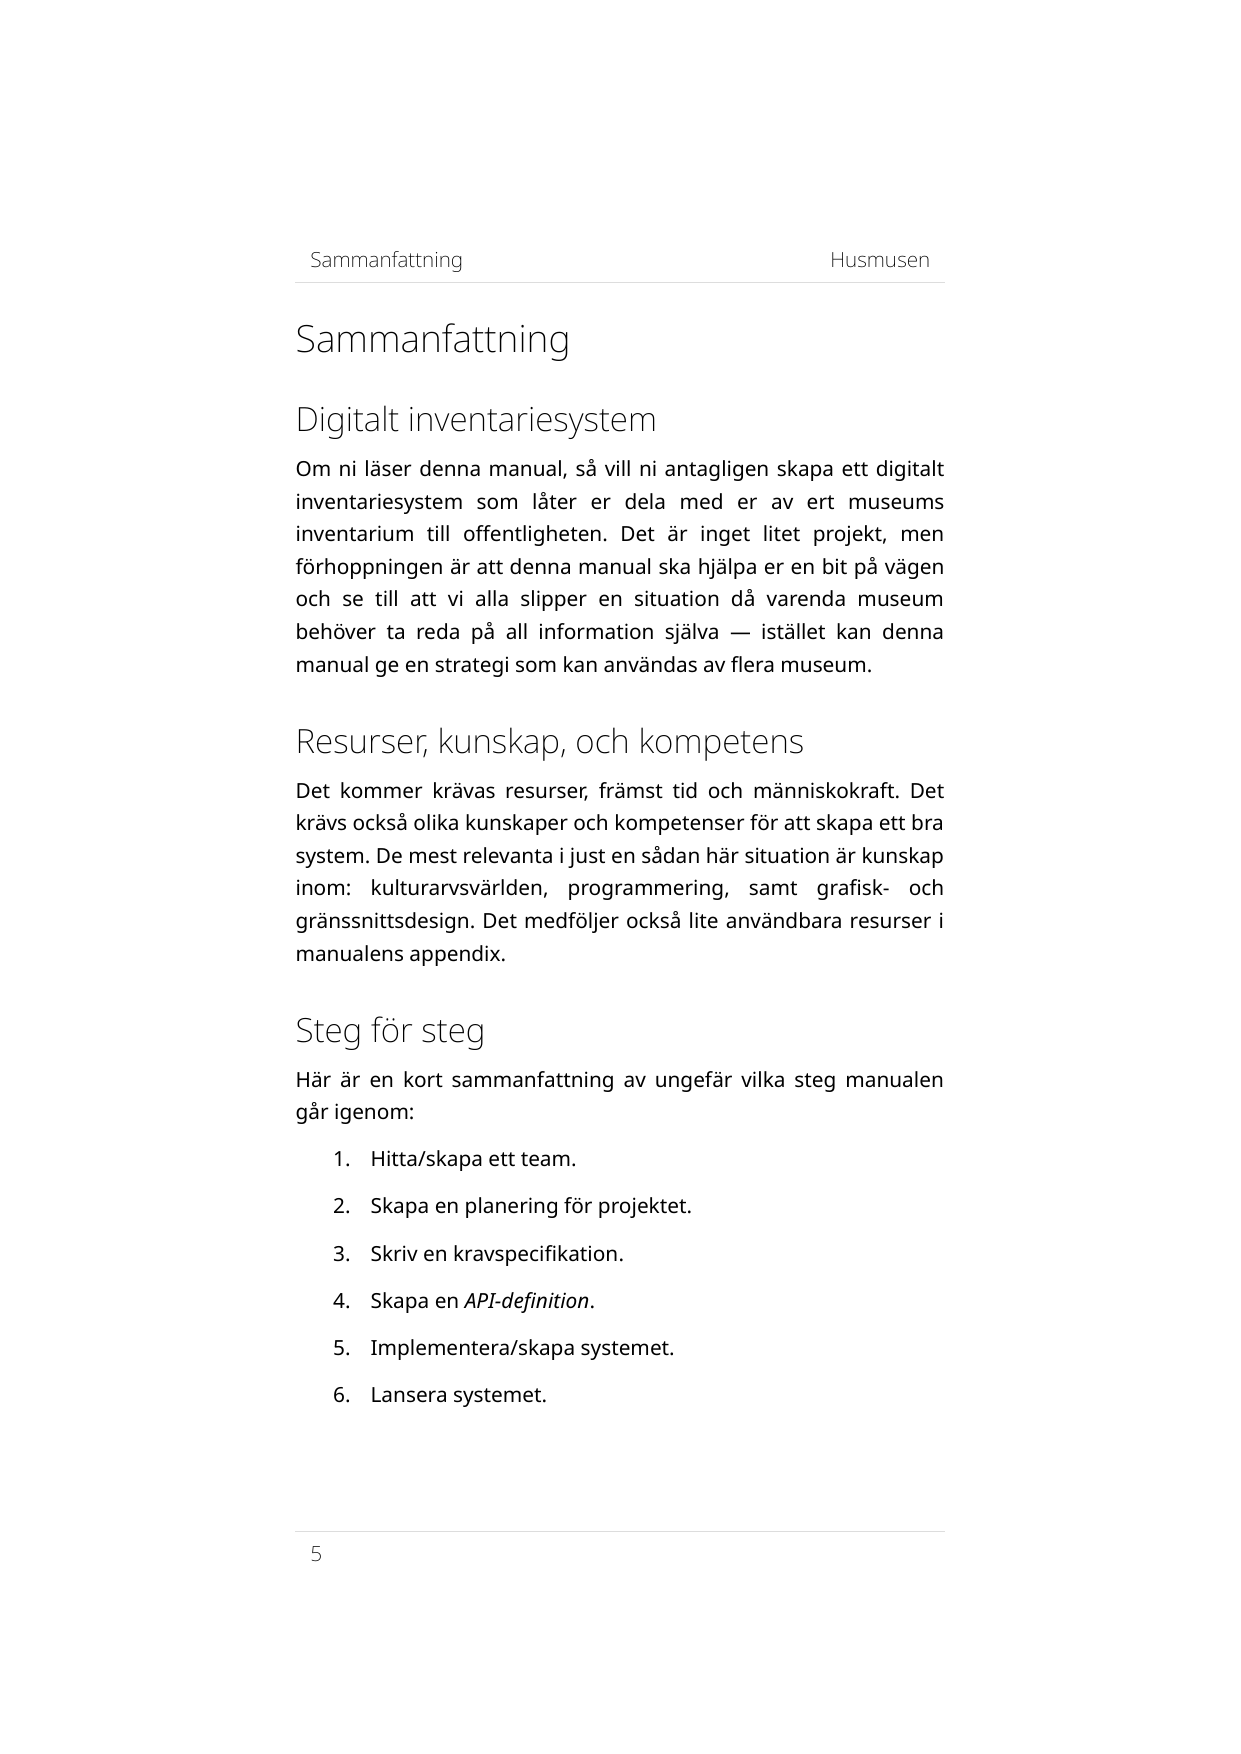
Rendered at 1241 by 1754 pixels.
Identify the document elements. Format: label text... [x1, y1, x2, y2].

list Implementera/skapa systemet. [333, 1333, 945, 1362]
list Skapa en planering för projektet. [333, 1192, 945, 1220]
subtitle Digitalt inventariesystem [295, 396, 945, 442]
list Skapa en API-definition. [333, 1286, 945, 1314]
list Lansera systemet. [333, 1380, 945, 1409]
subtitle Resurser, kunskap, och kompetens [295, 718, 945, 763]
subtitle Steg för steg [295, 1007, 945, 1052]
text Det kommer krävas resurser, främst tid och människokraft. Det krävs också olika kunskaper och kompetenser för att skapa ett bra system. De mest relevanta i just en sådan här situation är kunskap inom: kulturarvsvärlden, programmering, samt grafisk- och gränssnittsdesign. Det medföljer också lite användbara resurser i manualens appendix. [295, 776, 945, 967]
subtitle Sammanfattning [295, 312, 945, 363]
text Om ni läser denna manual, så vill ni antagligen skapa ett digitalt inventariesystem som låter er dela med er av ert museums inventarium till offentligheten. Det är inget litet projekt, men förhoppningen är att denna manual ska hjälpa er en bit på vägen och se till att vi alla slipper en situation då varenda museum behöver ta reda på all information själva — istället kan denna manual ge en strategi som kan användas av flera museum. [295, 454, 945, 678]
list Hitta/skapa ett team. [333, 1144, 945, 1173]
text Här är en kort sammanfattning av ungefär vilka steg manualen går igenom: [295, 1065, 945, 1126]
list Skriv en kravspecifikation. [333, 1239, 945, 1267]
